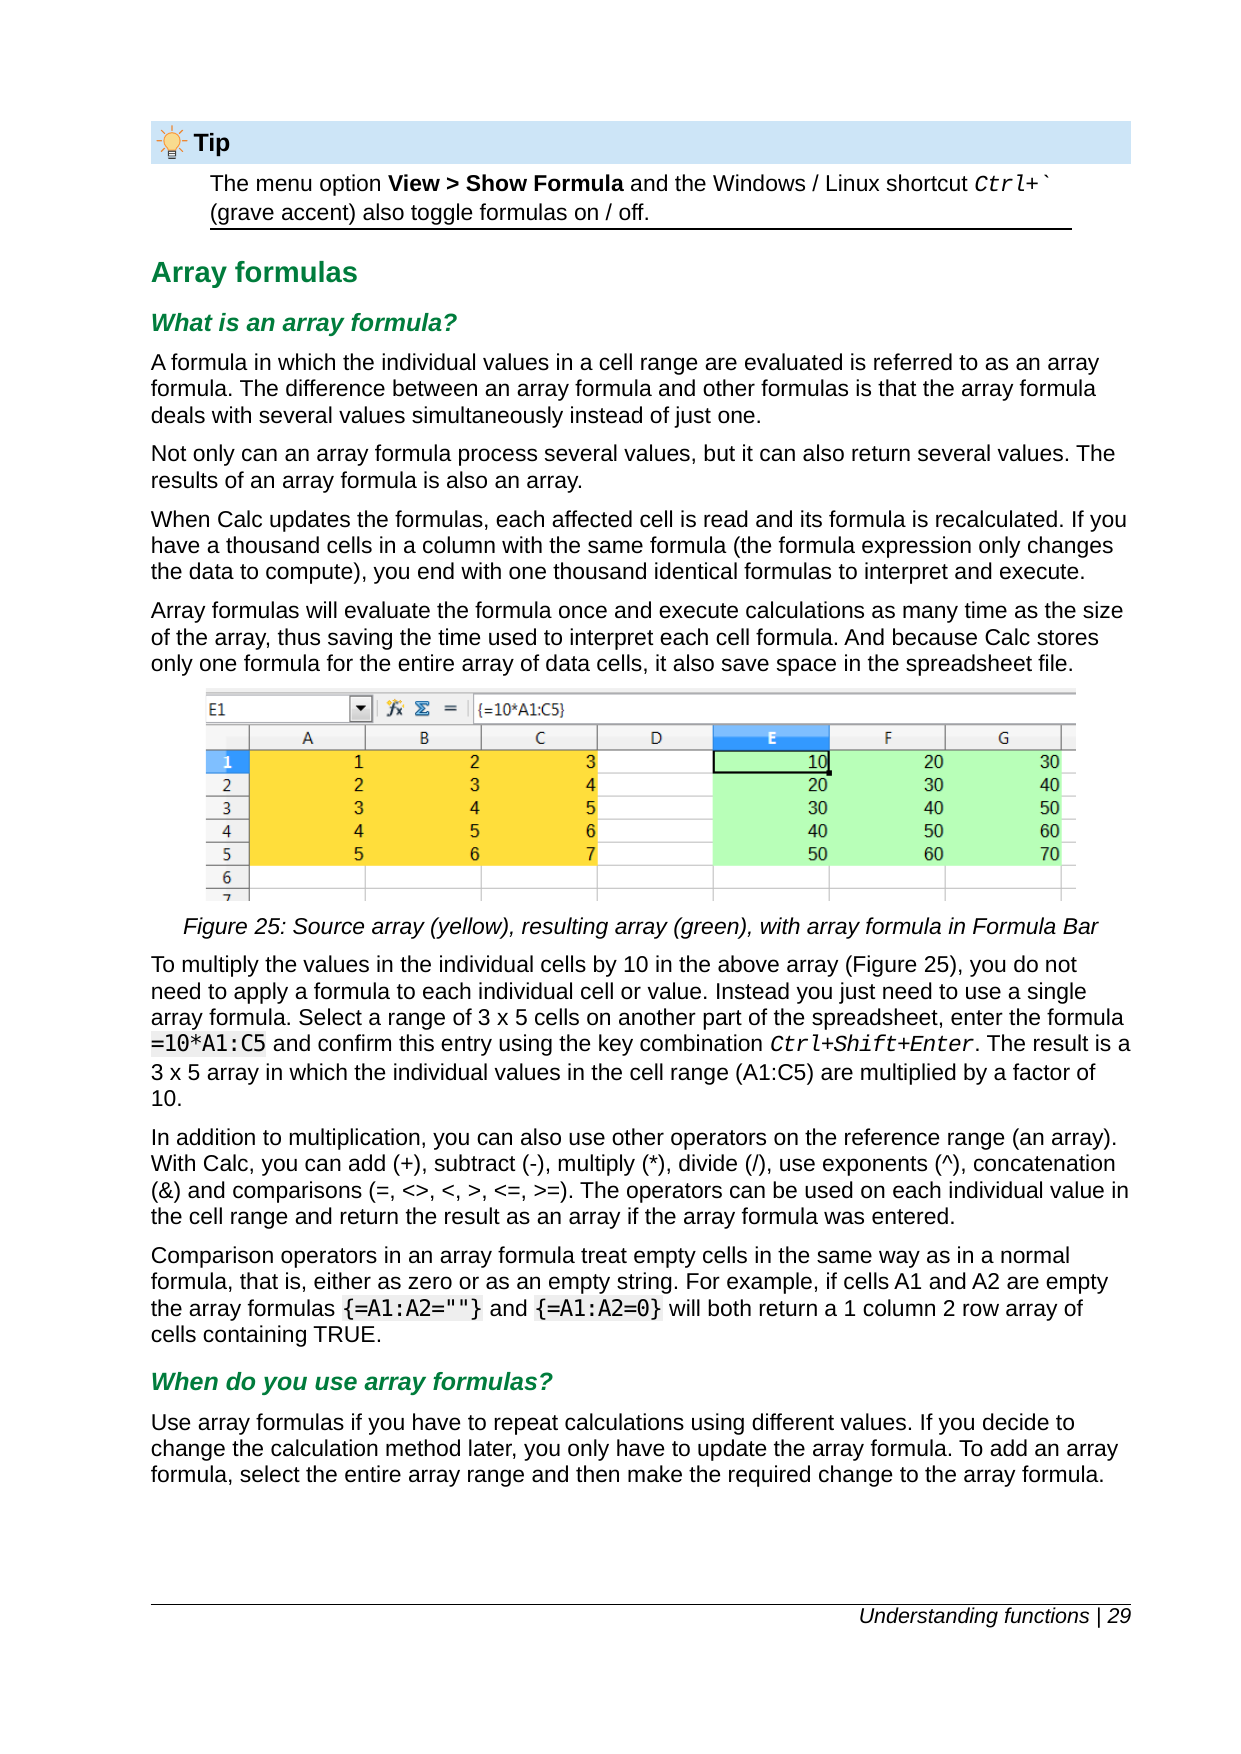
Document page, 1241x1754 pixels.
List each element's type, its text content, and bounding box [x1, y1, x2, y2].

text Not only can an array formula process several values, but it can also return several values. The results of an array formula is also an array. [151, 440, 1131, 493]
text Comparison operators in an array formula treat empty cells in the same way as in a normal formula, that is, either as zero or as an empty string. For example, if cells A1 and A2 are empty the array formulas {=A1:A2=""} and {=A1:A2=0} will both return a 1 column 2 row array of cells containing TRUE. [151, 1242, 1131, 1348]
text A formula in which the individual values in a cell range are evaluated is referred to as an array formula. The difference between an array formula and other formulas is that the array formula deals with several values simultaneously instead of just one. [151, 349, 1131, 428]
text In addition to multiplication, you can also use other operators on the reference range (an array). With Calc, you can add (+), subtract (-), multiply (*), divide (/), use exponents (^), concatenation (&) and comparisons (=, <>, <, >, <=, >=). The operators can be used on each individual value in the cell range and return the result as an array if the array formula was entered. [151, 1124, 1131, 1229]
text Figure 25: Source array (yellow), resulting array (green), with array formula in Formula Bar [151, 913, 1131, 939]
picture [205, 688, 1076, 901]
text Array formulas will evaluate the formula once and execute calculations as many time as the size of the array, thus saving the time used to interpret each cell formula. And because Calc stores only one formula for the entire array of data cells, it also save space in the spreadsheet file. [151, 597, 1131, 676]
text When Calc updates the formulas, each affected cell is read and its formula is recalculated. If you have a thousand cells in a column with the same formula (the formula expression only changes the data to compute), you end with one thousand identical formulas to interpret and execute. [151, 506, 1131, 585]
text To multiply the values in the individual cells by 10 in the above array (Figure 25), you do not need to apply a formula to each individual cell or value. Instead you just need to use a single array formula. Select a range of 3 x 5 cells on another part of the spreadsheet, enter the formula =10*A1:C5 and confirm this entry using the key combination Ctrl+Shift+Enter. The result is a 3 x 5 array in which the individual values in the cell range (A1:C5) are multiplied by a factor of 10. [151, 951, 1131, 1111]
subtitle What is an array formula? [151, 308, 1131, 336]
text Use array formulas if you have to repeat calculations using different values. If you decide to change the calculation method later, you only have to update the array formula. To add an array formula, select the entire array range and then make the required change to the array formula. [151, 1408, 1131, 1487]
subtitle Tip [151, 121, 1131, 164]
text The menu option View > Show Formula and the Windows / Linux shortcut Ctrl+` (grave accent) also toggle formulas on / off. [209, 170, 1072, 230]
subtitle Array formulas [151, 255, 1131, 288]
subtitle When do you use array formulas? [151, 1367, 1131, 1396]
